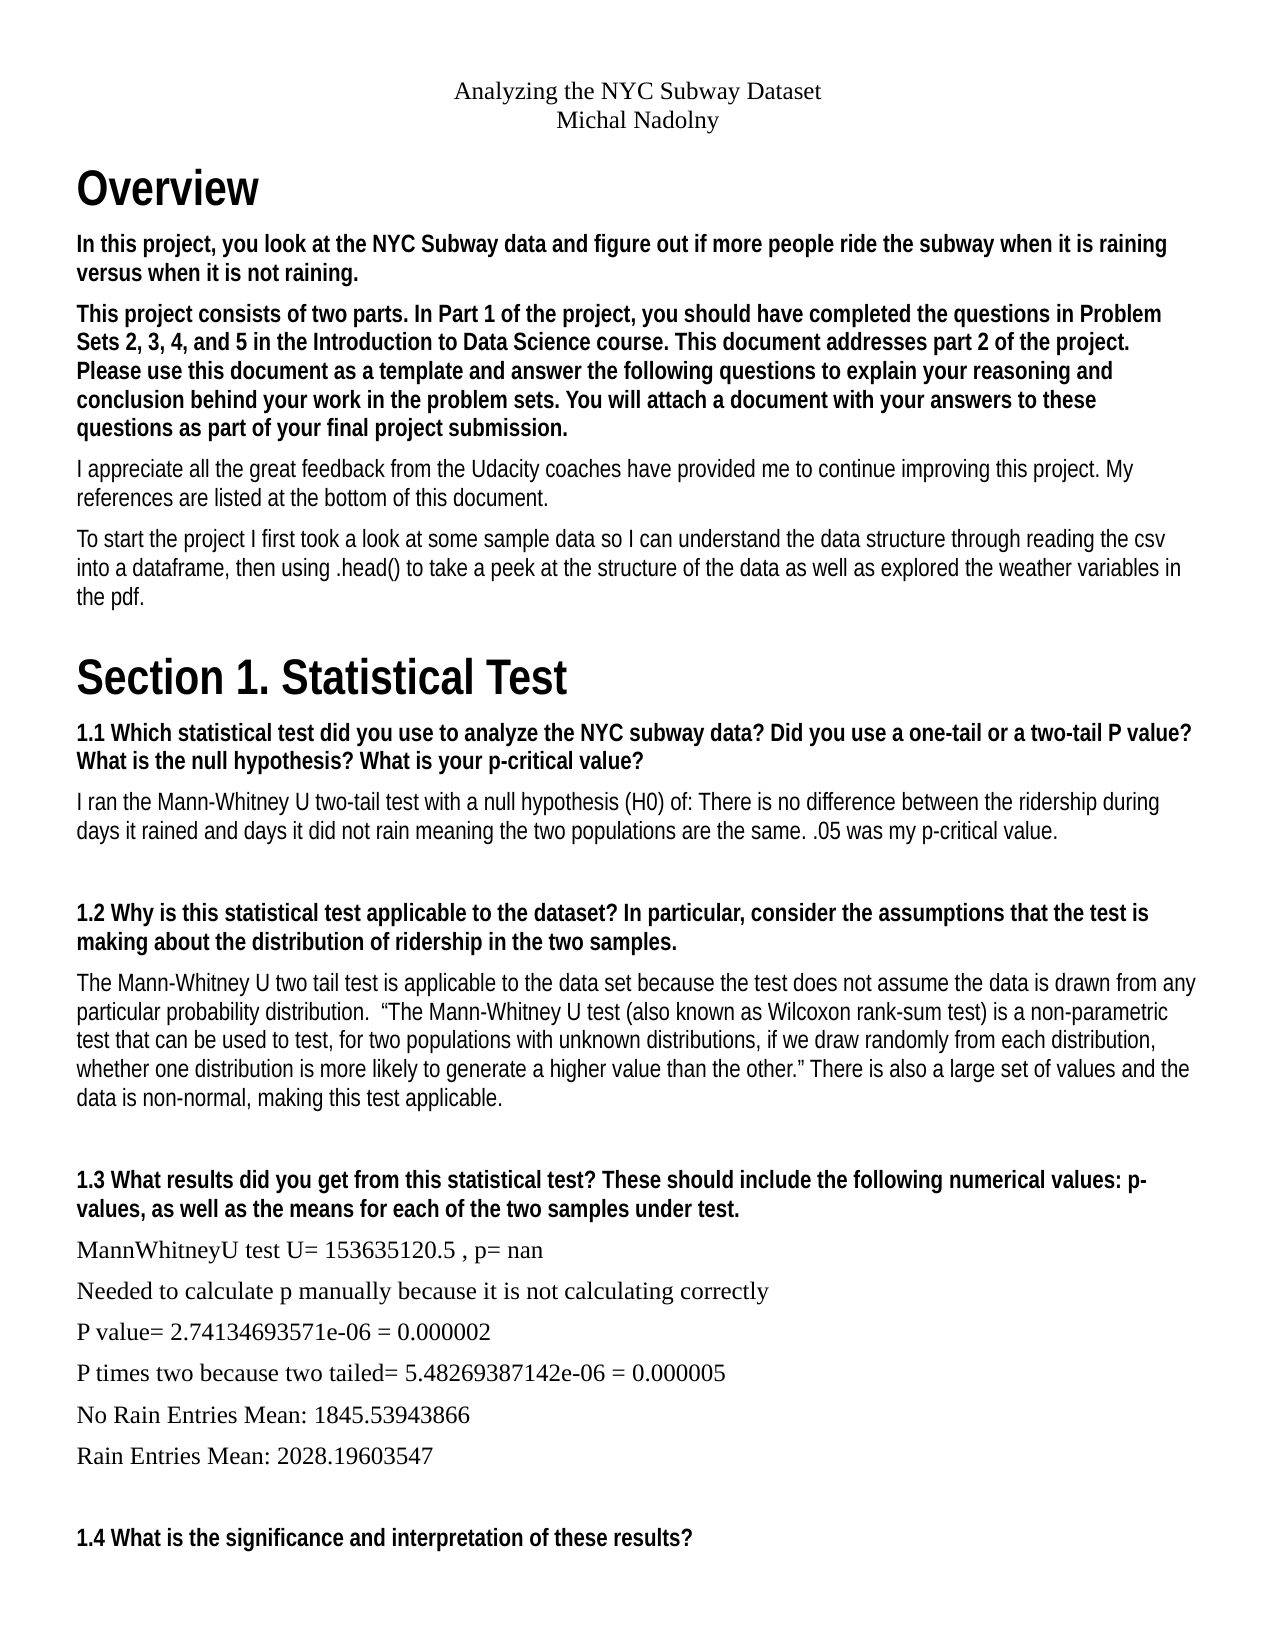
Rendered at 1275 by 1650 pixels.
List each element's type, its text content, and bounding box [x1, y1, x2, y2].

text 1.2 Why is this statistical test applicable to the dataset? In particular, consider the assumptions that the test is making about the distribution of ridership in the two samples. [76, 898, 1198, 956]
text Rain Entries Mean: 2028.19603547 [76, 1441, 1198, 1470]
text 1.3 What results did you get from this statistical test? These should include the following numerical values: p-values, as well as the means for each of the two samples under test. [76, 1165, 1198, 1222]
text I ran the Mann-Whitney U two-tail test with a null hypothesis (H0) of: There is no difference between the ridership during days it rained and days it did not rain meaning the two populations are the same. .05 was my p-critical value. [76, 787, 1198, 844]
text Michal Nadolny [76, 105, 1198, 134]
subtitle Overview [76, 159, 1198, 216]
text In this project, you look at the NYC Subway data and figure out if more people ride the subway when it is raining versus when it is not raining. [76, 229, 1198, 286]
text Needed to calculate p manually because it is not calculating correctly [76, 1276, 1198, 1305]
text P times two because two tailed= 5.48269387142e-06 = 0.000005 [76, 1358, 1198, 1387]
subtitle Section 1. Statistical Test [76, 648, 1198, 705]
text MannWhitneyU test U= 153635120.5 , p= nan [76, 1235, 1198, 1263]
text This project consists of two parts. In Part 1 of the project, you should have completed the questions in Problem Sets 2, 3, 4, and 5 in the Introduction to Data Science course. This document addresses part 2 of the project. Please use this document as a template and answer the following questions to explain your reasoning and conclusion behind your work in the problem sets. You will attach a document with your answers to these questions as part of your final project submission. [76, 299, 1198, 442]
text Analyzing the NYC Subway Dataset [76, 76, 1198, 105]
text 1.1 Which statistical test did you use to analyze the NYC subway data? Did you use a one-tail or a two-tail P value? What is the null hypothesis? What is your p-critical value? [76, 717, 1198, 775]
text I appreciate all the great feedback from the Udacity coaches have provided me to continue improving this project. My references are listed at the bottom of this document. [76, 454, 1198, 512]
text 1.4 What is the significance and interpretation of these results? [76, 1523, 1198, 1552]
text The Mann-Whitney U two tail test is applicable to the data set because the test does not assume the data is drawn from any particular probability distribution. “The Mann-Whitney U test (also known as Wilcoxon rank-sum test) is a non-parametric test that can be used to test, for two populations with unknown distributions, if we draw randomly from each distribution, whether one distribution is more likely to generate a higher value than the other.” There is also a large set of values and the data is non-normal, making this test applicable. [76, 968, 1198, 1111]
text No Rain Entries Mean: 1845.53943866 [76, 1400, 1198, 1428]
text P value= 2.74134693571e-06 = 0.000002 [76, 1317, 1198, 1346]
text To start the project I first took a look at some sample data so I can understand the data structure through reading the csv into a dataframe, then using .head() to take a peek at the structure of the data as well as explored the weather variables in the pdf. [76, 524, 1198, 610]
